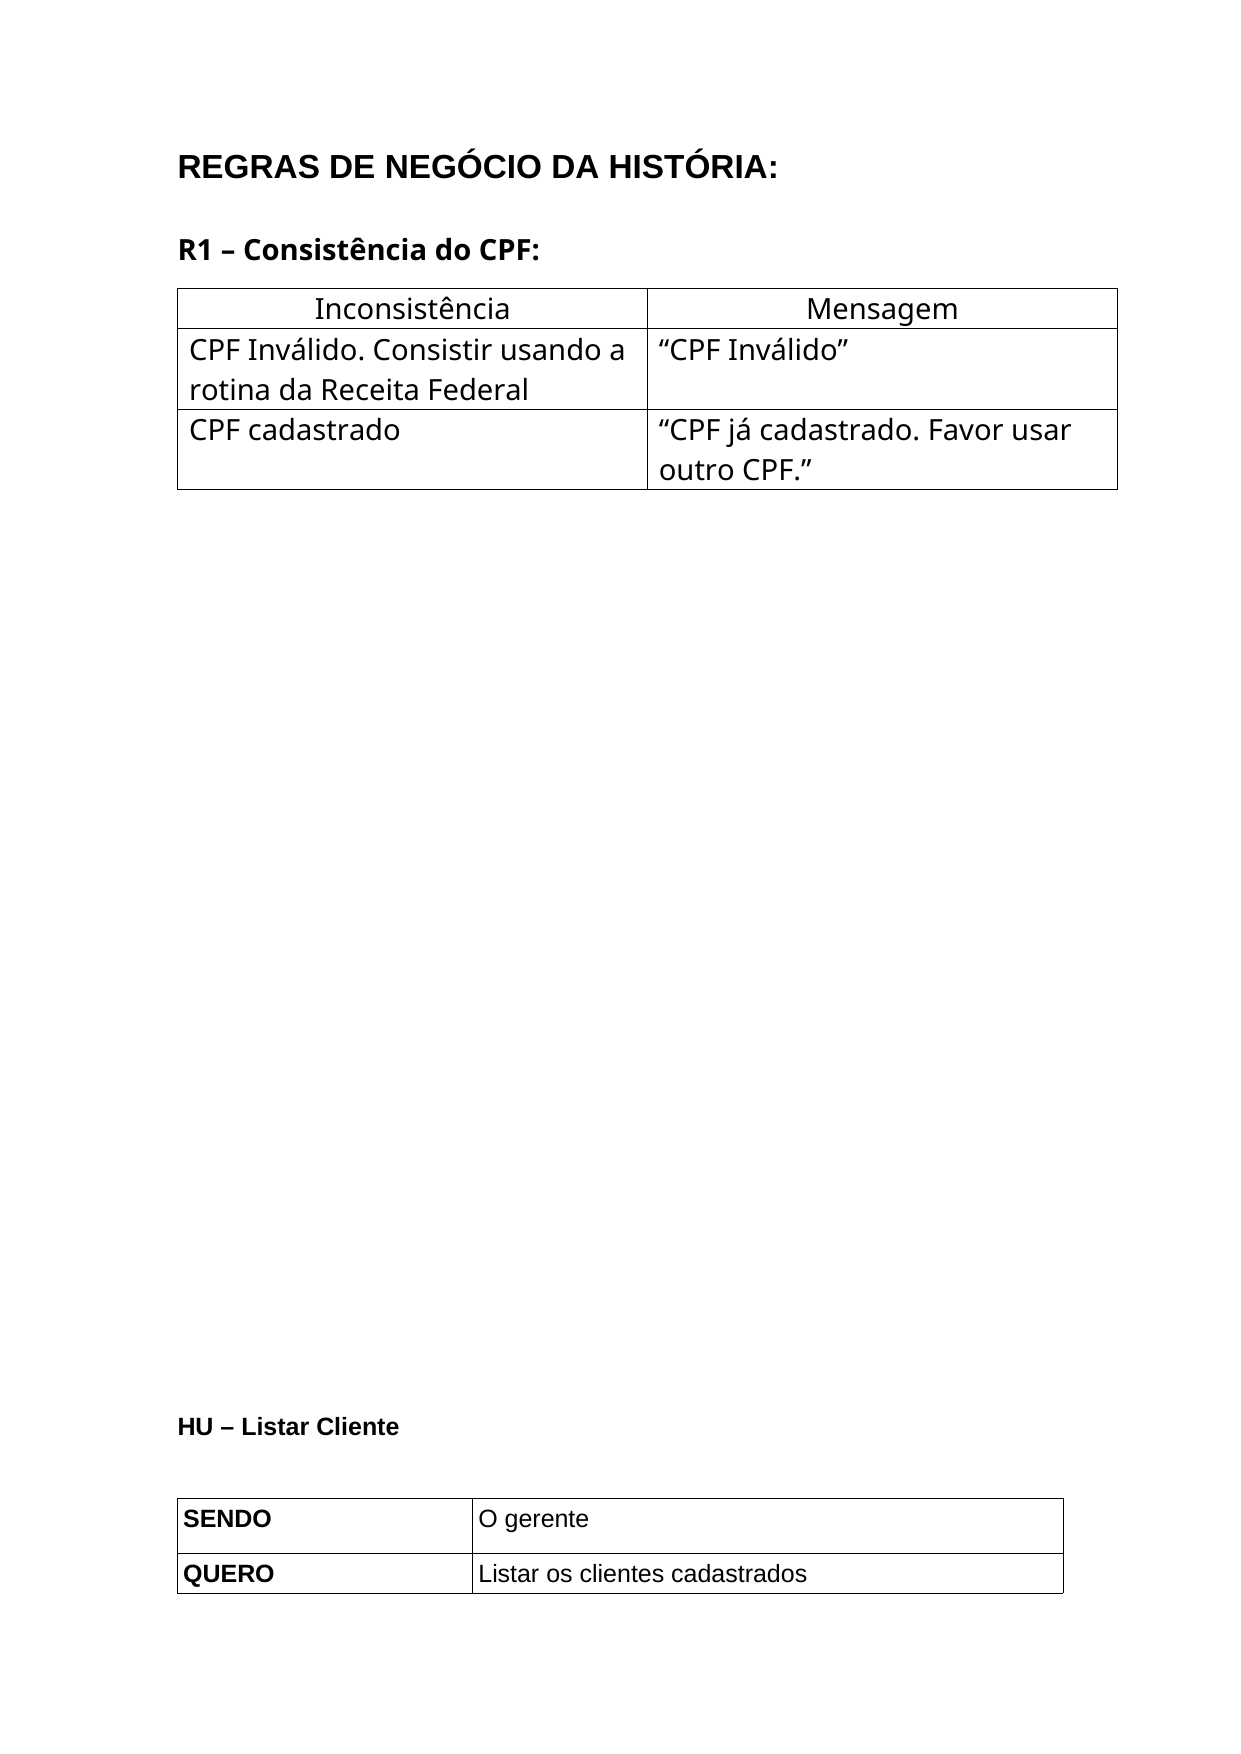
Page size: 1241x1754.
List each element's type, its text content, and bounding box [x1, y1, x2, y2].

table_header O gerente [473, 1499, 1063, 1553]
text HU – Listar Cliente [177, 1412, 1063, 1441]
table_cell “CPF já cadastrado. Favor usar outro CPF.” [648, 410, 1117, 489]
subtitle REGRAS DE NEGÓCIO DA HISTÓRIA: [177, 148, 1063, 186]
table_header SENDO [178, 1499, 472, 1553]
table_cell “CPF Inválido” [648, 329, 1117, 408]
table_cell QUERO [178, 1554, 472, 1593]
subtitle R1 – Consistência do CPF: [177, 229, 1063, 269]
table_cell CPF Inválido. Consistir usando a rotina da Receita Federal [178, 329, 647, 408]
table_cell CPF cadastrado [178, 410, 647, 489]
table_header Inconsistência [178, 289, 647, 328]
table_header Mensagem [648, 289, 1117, 328]
table_cell Listar os clientes cadastrados [473, 1554, 1063, 1593]
